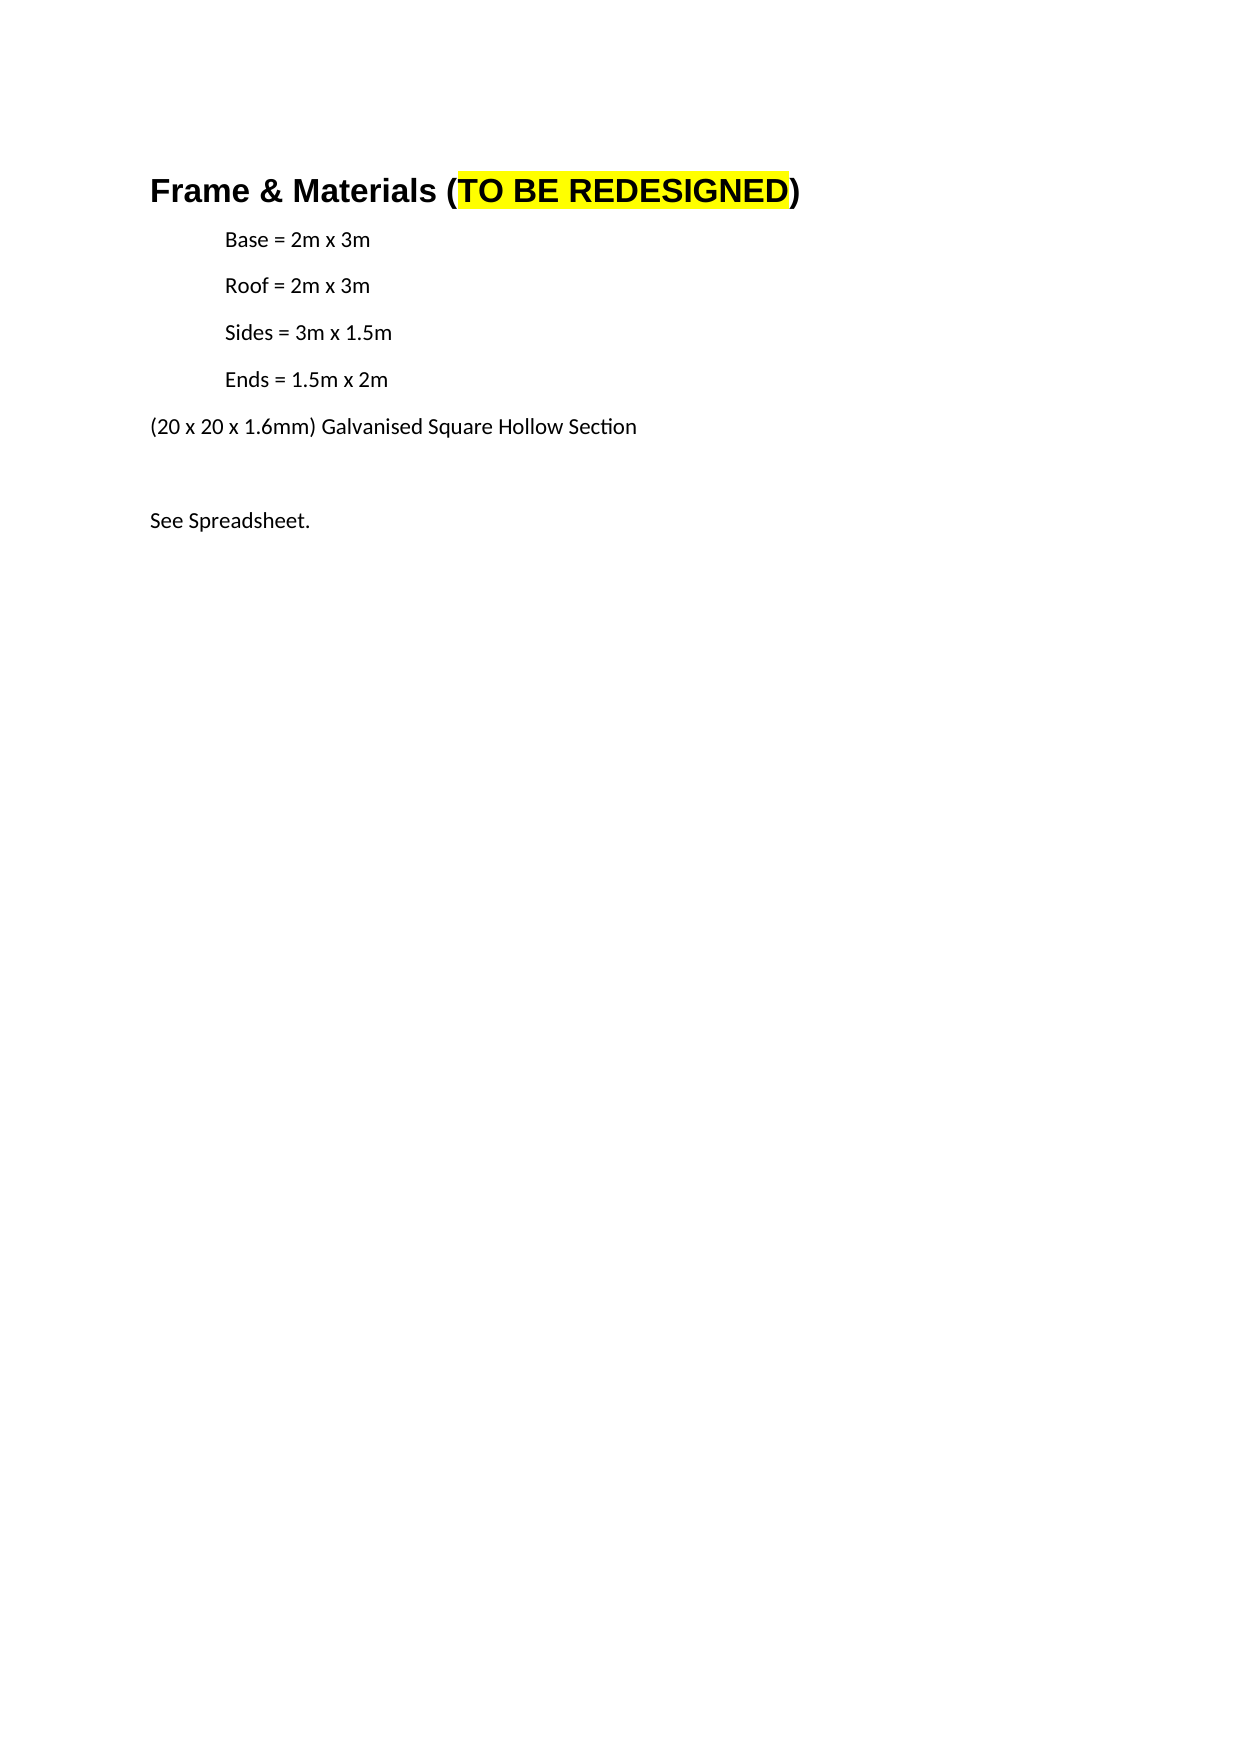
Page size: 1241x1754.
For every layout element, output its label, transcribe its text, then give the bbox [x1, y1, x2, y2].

text See Spreadsheet. [150, 506, 1090, 534]
text Base = 2m x 3m [225, 225, 1090, 253]
subtitle Frame & Materials (TO BE REDESIGNED) [150, 171, 1090, 209]
text (20 x 20 x 1.6mm) Galvanised Square Hollow Section [150, 412, 1090, 440]
text Ends = 1.5m x 2m [225, 365, 1090, 393]
text Sides = 3m x 1.5m [225, 318, 1090, 347]
text Roof = 2m x 3m [225, 272, 1090, 300]
